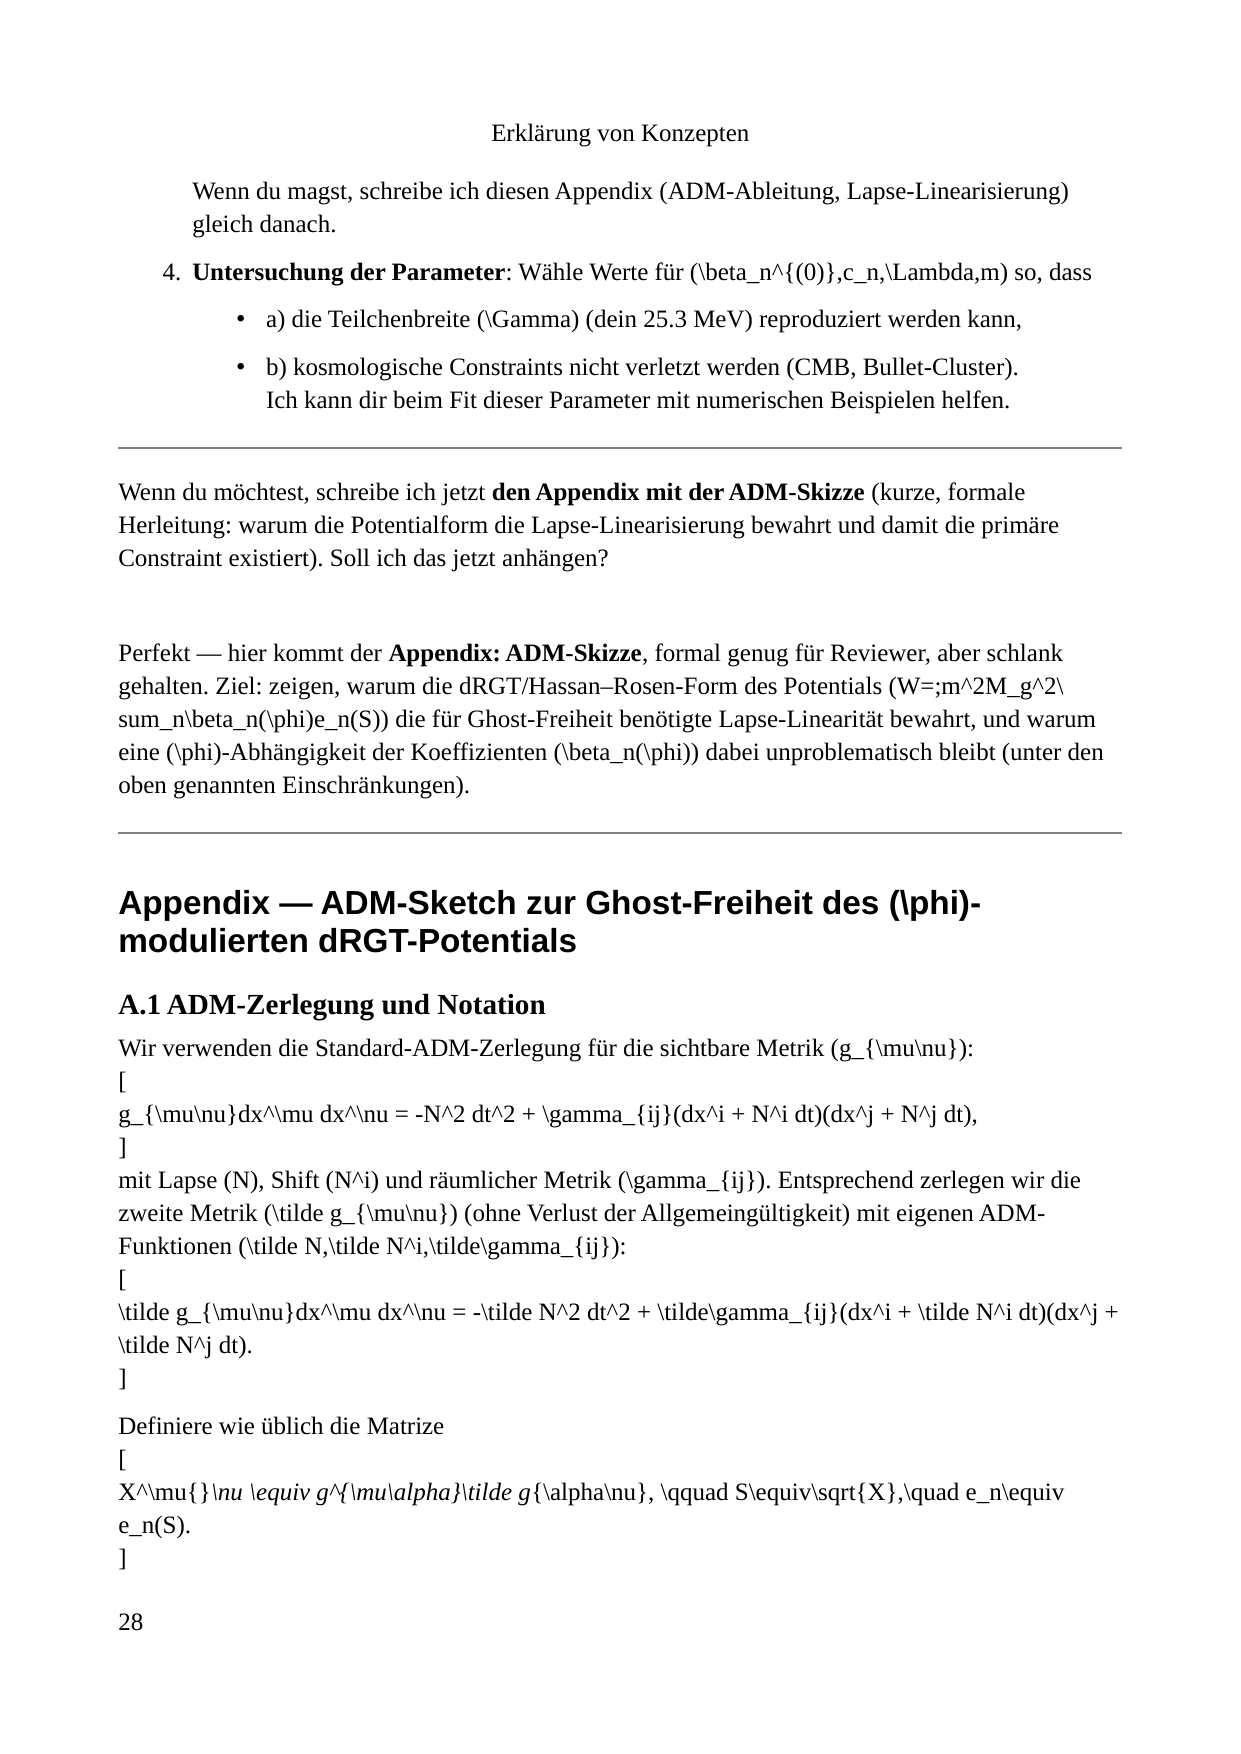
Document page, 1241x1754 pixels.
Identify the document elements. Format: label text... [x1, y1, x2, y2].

subtitle A.1 ADM-Zerlegung und Notation [118, 987, 1122, 1021]
text Definiere wie üblich die Matrize [ X^\mu{}\nu \equiv g^{\mu\alpha}\tilde g{\alpha\nu}, \qquad S\equiv\sqrt{X},\quad e_n\equiv e_n(S). ] [118, 1411, 1122, 1572]
text Wenn du möchtest, schreibe ich jetzt den Appendix mit der ADM-Skizze (kurze, formale Herleitung: warum die Potentialform die Lapse-Linearisierung bewahrt und damit die primäre Constraint existiert). Soll ich das jetzt anhängen? [118, 477, 1122, 572]
list b) kosmologische Constraints nicht verletzt werden (CMB, Bullet-Cluster). Ich kann dir beim Fit dieser Parameter mit numerischen Beispielen helfen. [236, 352, 1122, 414]
list a) die Teilchenbreite (\Gamma) (dein 25.3 MeV) reproduziert werden kann, [236, 304, 1122, 333]
text Perfekt — hier kommt der Appendix: ADM-Skizze, formal genug für Reviewer, aber schlank gehalten. Ziel: zeigen, warum die dRGT/Hassan–Rosen-Form des Potentials (W=;m^2M_g^2\sum_n\beta_n(\phi)e_n(S)) die für Ghost-Freiheit benötigte Lapse-Linearität bewahrt, und warum eine (\phi)-Abhängigkeit der Koeffizienten (\beta_n(\phi)) dabei unproblematisch bleibt (unter den oben genannten Einschränkungen). [118, 638, 1122, 799]
list Untersuchung der Parameter: Wähle Werte für (\beta_n^{(0)},c_n,\Lambda,m) so, dass [162, 257, 1122, 286]
text Wir verwenden die Standard-ADM-Zerlegung für die sichtbare Metrik (g_{\mu\nu}): [ g_{\mu\nu}dx^\mu dx^\nu = -N^2 dt^2 + \gamma_{ij}(dx^i + N^i dt)(dx^j + N^j dt), ] mit Lapse (N), Shift (N^i) und räumlicher Metrik (\gamma_{ij}). Entsprechend zerlegen wir die zweite Metrik (\tilde g_{\mu\nu}) (ohne Verlust der Allgemeingültigkeit) mit eigenen ADM-Funktionen (\tilde N,\tilde N^i,\tilde\gamma_{ij}): [ \tilde g_{\mu\nu}dx^\mu dx^\nu = -\tilde N^2 dt^2 + \tilde\gamma_{ij}(dx^i + \tilde N^i dt)(dx^j + \tilde N^j dt). ] [118, 1033, 1122, 1392]
subtitle Appendix — ADM-Sketch zur Ghost-Freiheit des (\phi)-modulierten dRGT-Potentials [118, 883, 1122, 960]
list Wenn du magst, schreibe ich diesen Appendix (ADM-Ableitung, Lapse-Linearisierung) gleich danach. [162, 176, 1122, 238]
